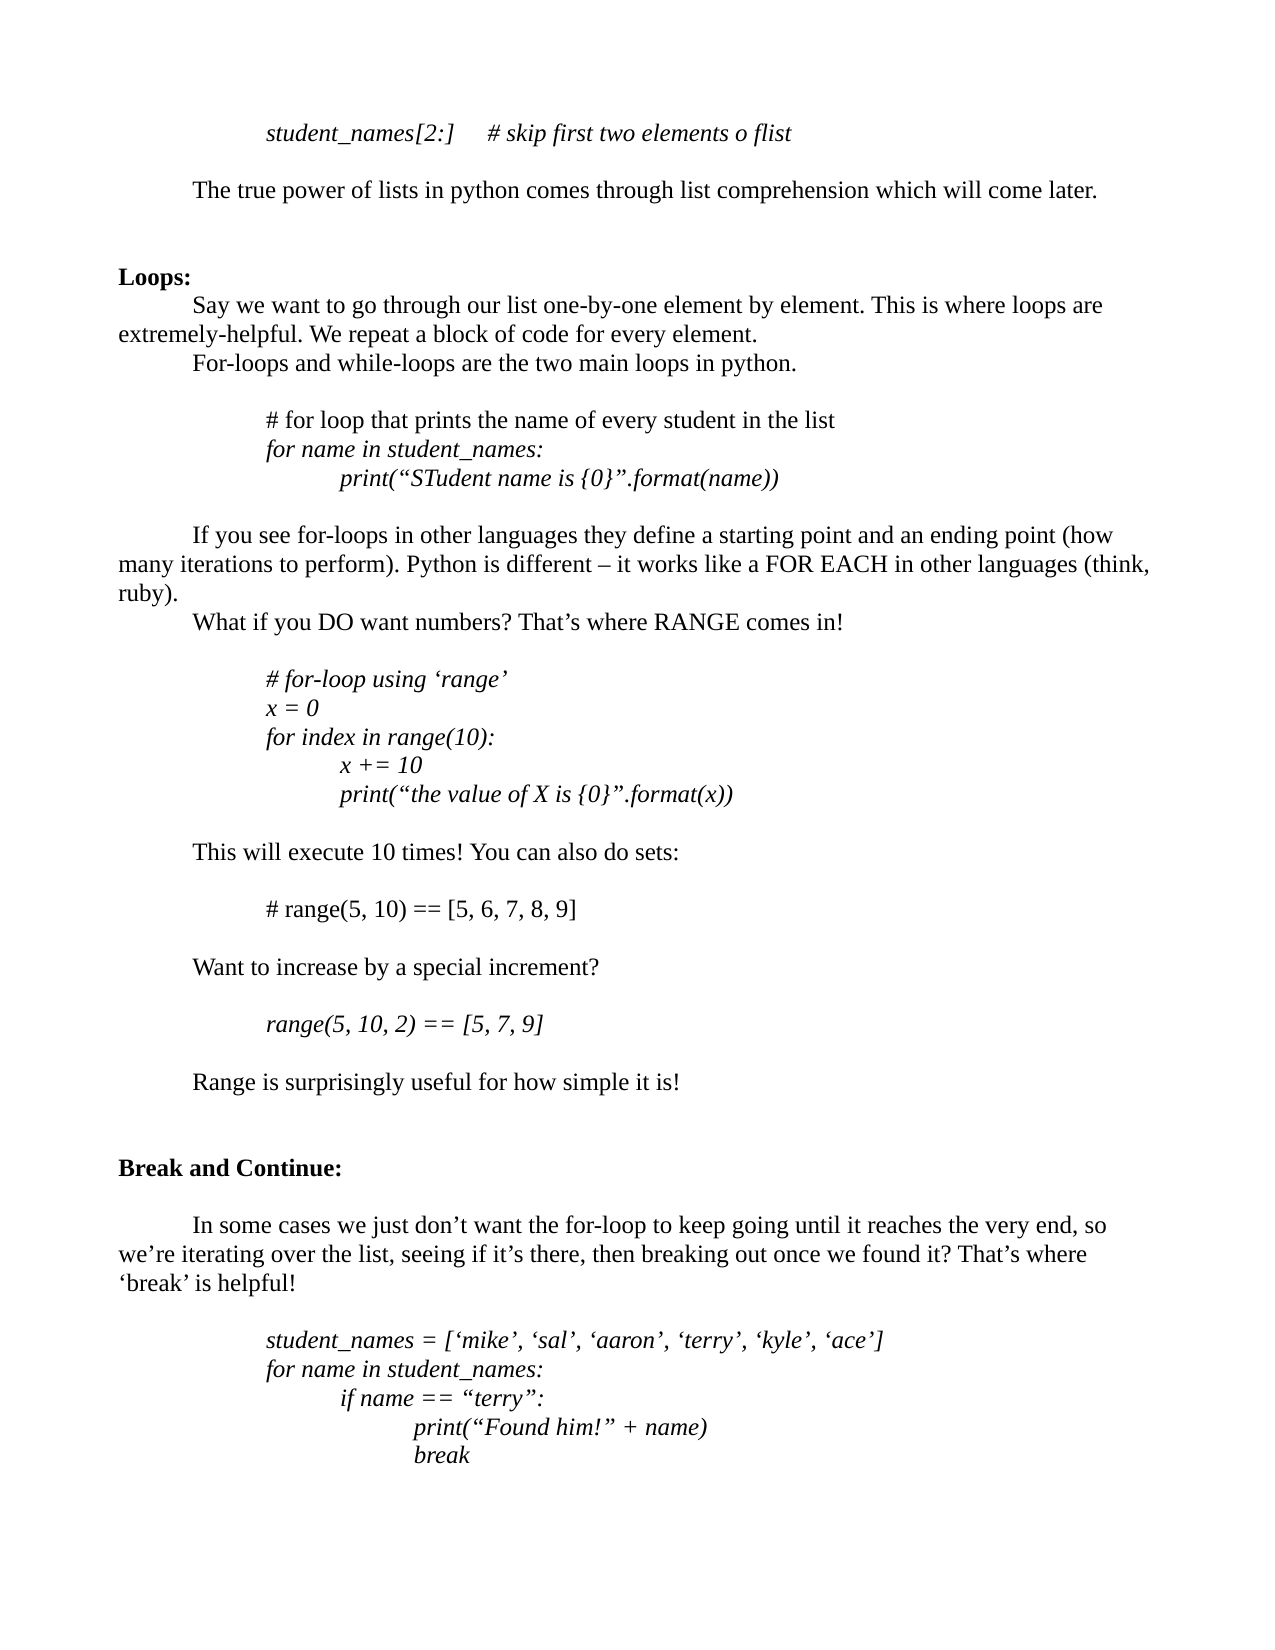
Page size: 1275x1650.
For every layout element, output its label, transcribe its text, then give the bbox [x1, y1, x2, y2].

text For-loops and while-loops are the two main loops in python. [118, 348, 1157, 377]
text for name in student_names: [118, 1354, 1157, 1383]
text Say we want to go through our list one-by-one element by element. This is where loops are extremely-helpful. We repeat a block of code for every element. [118, 291, 1157, 348]
text Range is surprisingly useful for how simple it is! [118, 1067, 1157, 1096]
text What if you DO want numbers? That’s where RANGE comes in! [118, 607, 1157, 636]
text x = 0 [118, 693, 1157, 722]
text # for loop that prints the name of every student in the list [118, 406, 1157, 434]
text # range(5, 10) == [5, 6, 7, 8, 9] [118, 894, 1157, 923]
text Want to increase by a special increment? [118, 952, 1157, 981]
text Break and Continue: [118, 1153, 1157, 1182]
text print(“Found him!” + name) [118, 1412, 1157, 1441]
text # for-loop using ‘range’ [118, 664, 1157, 693]
text print(“STudent name is {0}”.format(name)) [118, 463, 1157, 492]
text break [118, 1441, 1157, 1469]
text for index in range(10): [118, 722, 1157, 751]
text Loops: [118, 262, 1157, 291]
text If you see for-loops in other languages they define a starting point and an ending point (how many iterations to perform). Python is different – it works like a FOR EACH in other languages (think, ruby). [118, 521, 1157, 607]
text student_names = [‘mike’, ‘sal’, ‘aaron’, ‘terry’, ‘kyle’, ‘ace’] [118, 1326, 1157, 1354]
text student_names[2:] # skip first two elements o flist [118, 118, 1157, 147]
text This will execute 10 times! You can also do sets: [118, 837, 1157, 866]
text The true power of lists in python comes through list comprehension which will come later. [118, 176, 1157, 204]
text In some cases we just don’t want the for-loop to keep going until it reaches the very end, so we’re iterating over the list, seeing if it’s there, then breaking out once we found it? That’s where ‘break’ is helpful! [118, 1211, 1157, 1297]
text range(5, 10, 2) == [5, 7, 9] [118, 1009, 1157, 1038]
text x += 10 [118, 751, 1157, 779]
text if name == “terry”: [118, 1383, 1157, 1412]
text print(“the value of X is {0}”.format(x)) [118, 779, 1157, 808]
text for name in student_names: [118, 434, 1157, 463]
